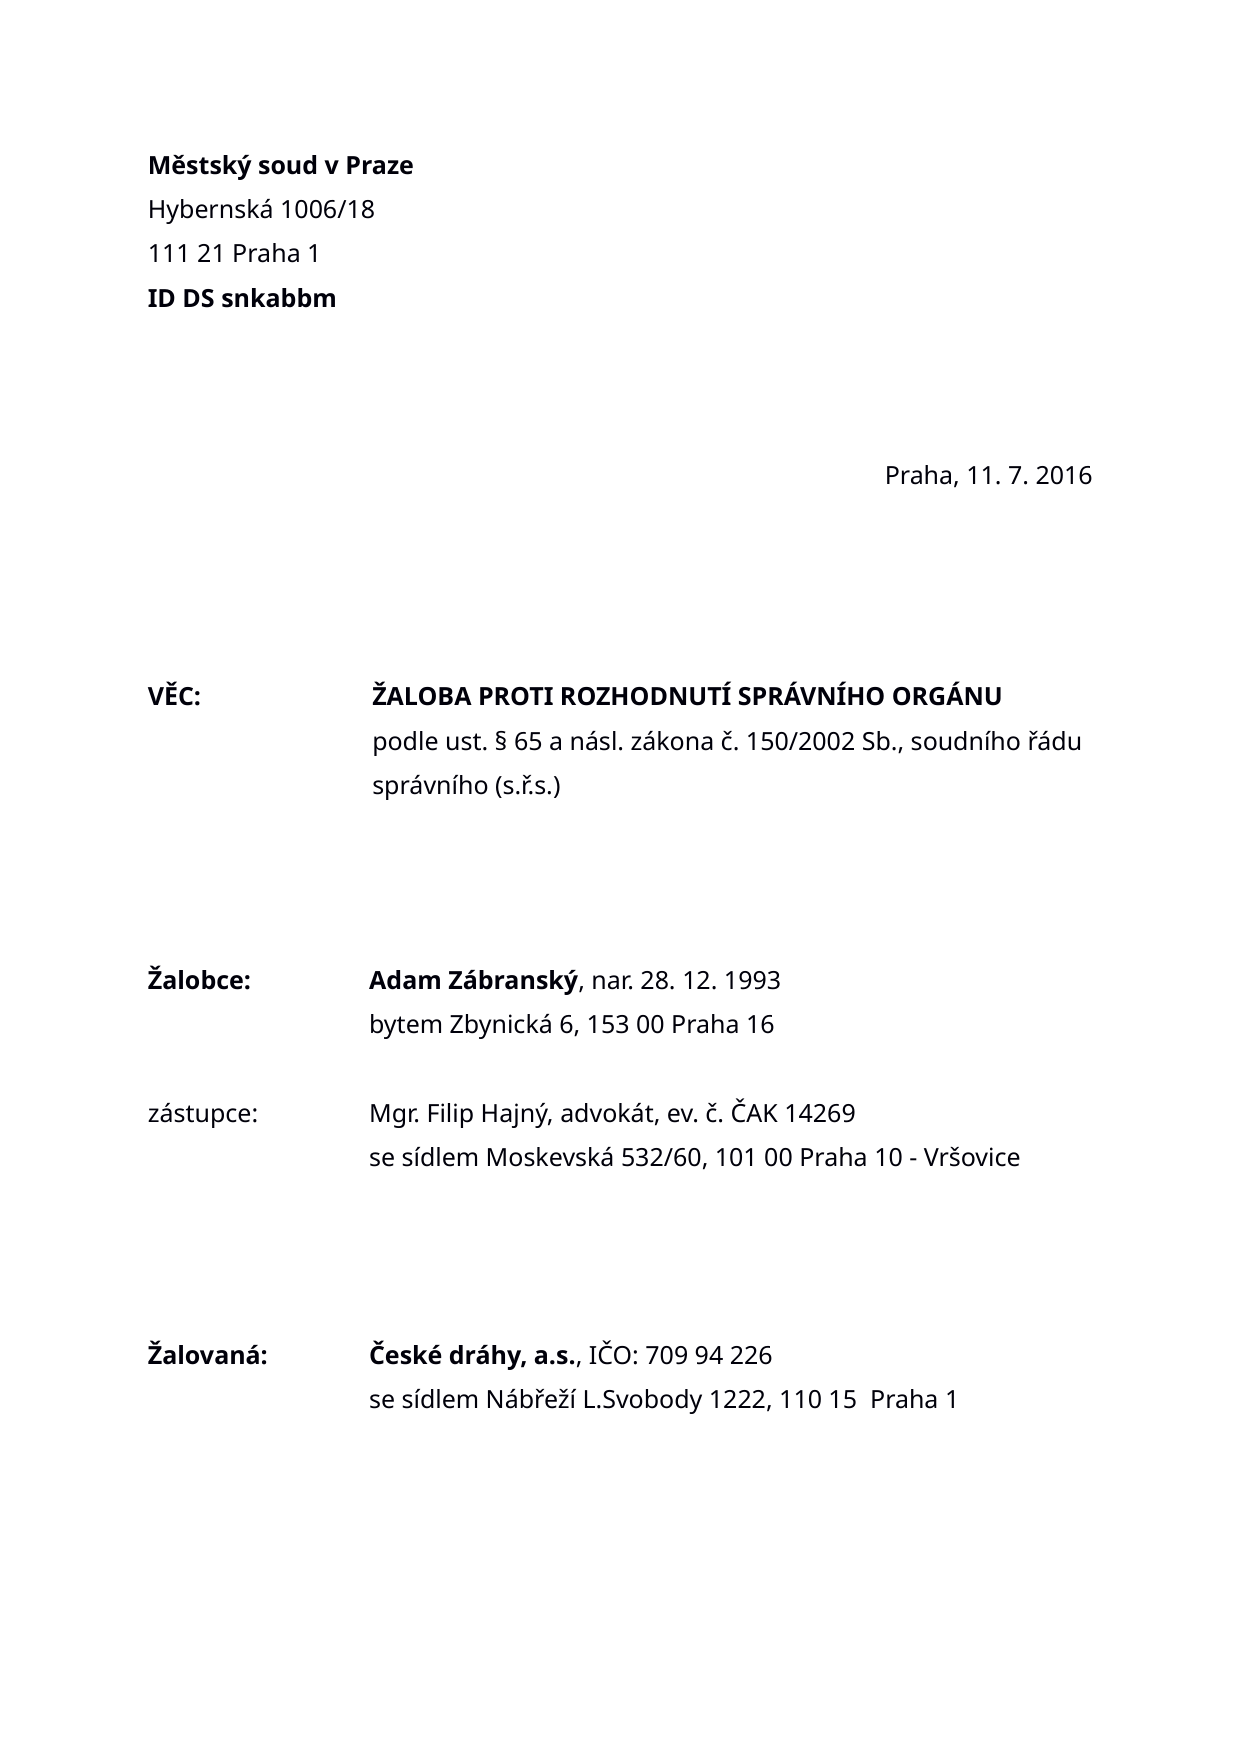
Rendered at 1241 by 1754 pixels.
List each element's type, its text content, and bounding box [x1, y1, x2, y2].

text Městský soud v Praze [148, 148, 1093, 182]
text zástupce: Mgr. Filip Hajný, advokát, ev. č. ČAK 14269 [148, 1096, 1093, 1129]
text se sídlem Nábřeží L.Svobody 1222, 110 15 Praha 1 [148, 1382, 1093, 1416]
text Žalovaná: České dráhy, a.s., IČO: 709 94 226 [148, 1338, 1093, 1372]
text bytem Zbynická 6, 153 00 Praha 16 [148, 1007, 1093, 1041]
text Žalobce: Adam Zábranský, nar. 28. 12. 1993 [148, 963, 1093, 997]
text ID DS snkabbm [148, 280, 1093, 314]
text se sídlem Moskevská 532/60, 101 00 Praha 10 - Vršovice [148, 1140, 1093, 1174]
text VĚC: ŽALOBA PROTI ROZHODNUTÍ SPRÁVNÍHO ORGÁNU podle ust. § 65 a násl. zákona č. 150/2002 Sb., soudního řádu správního (s.ř.s.) [148, 679, 1093, 801]
text Praha, 11. 7. 2016 [148, 457, 1093, 492]
text 111 21 Praha 1 [148, 236, 1093, 270]
text Hybernská 1006/18 [148, 192, 1093, 226]
